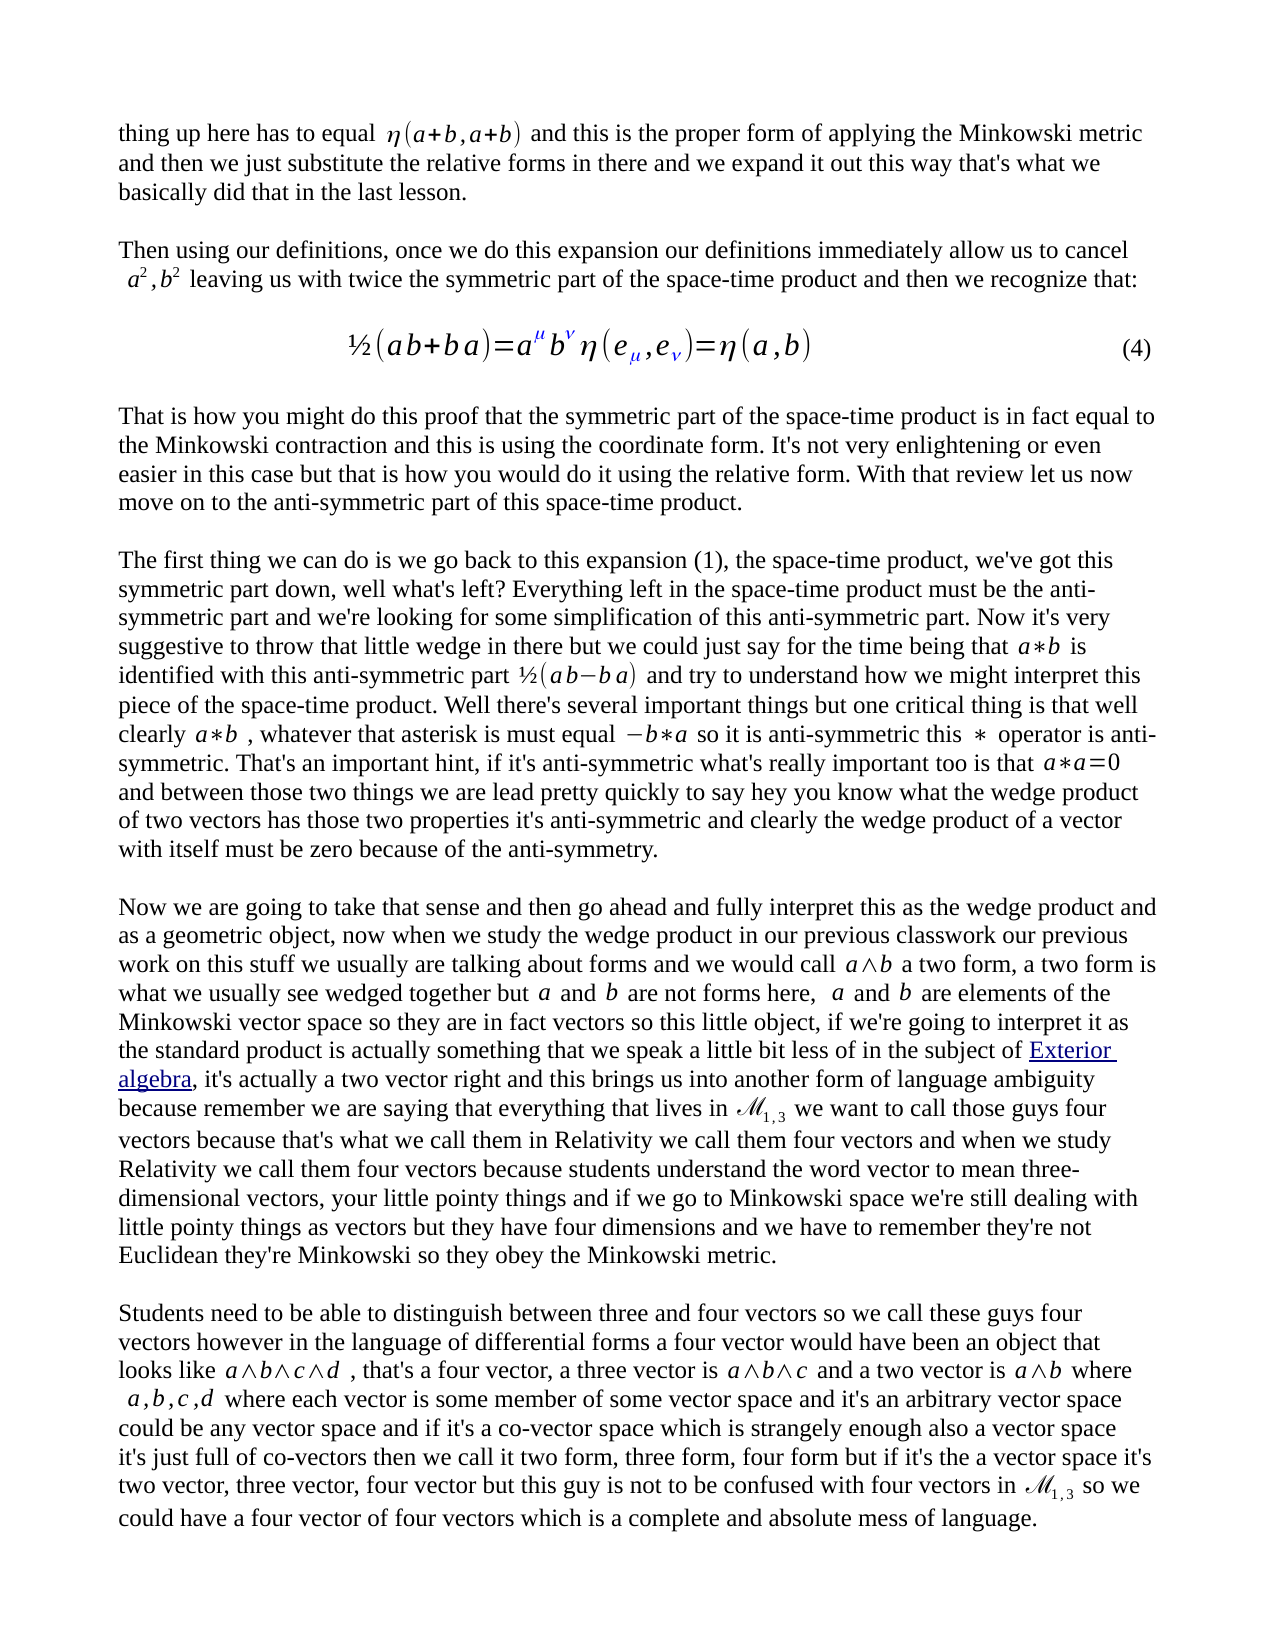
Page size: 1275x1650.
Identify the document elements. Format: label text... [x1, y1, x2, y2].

table_header (4) [1041, 322, 1157, 372]
text The first thing we can do is we go back to this expansion (1), the space-time product, we've got this symmetric part down, well what's left? Everything left in the space-time product must be the anti-symmetric part and we're looking for some simplification of this anti-symmetric part. Now it's very suggestive to throw that little wedge in there but we could just say for the time being thatis identified with this anti-symmetric partand try to understand how we might interpret this piece of the space-time product. Well there's several important things but one critical thing is that well clearly, whatever that asterisk is must equalso it is anti-symmetric thisoperator is anti-symmetric. That's an important hint, if it's anti-symmetric what's really important too is thatand between those two things we are lead pretty quickly to say hey you know what the wedge product of two vectors has those two properties it's anti-symmetric and clearly the wedge product of a vector with itself must be zero because of the anti-symmetry. [118, 545, 1157, 863]
text thing up here has to equaland this is the proper form of applying the Minkowski metric and then we just substitute the relative forms in there and we expand it out this way that's what we basically did that in the last lesson. [118, 118, 1157, 206]
text Students need to be able to distinguish between three and four vectors so we call these guys four vectors however in the language of differential forms a four vector would have been an object that looks like, that's a four vector, a three vector isand a two vector iswherewhere each vector is some member of some vector space and it's an arbitrary vector space could be any vector space and if it's a co-vector space which is strangely enough also a vector space [118, 1298, 1157, 1442]
text Now we are going to take that sense and then go ahead and fully interpret this as the wedge product and as a geometric object, now when we study the wedge product in our previous classwork our previous work on this stuff we usually are talking about forms and we would calla two form, a two form is what we usually see wedged together butandare not forms here, andare elements of the [118, 892, 1157, 1007]
table_header [118, 322, 1041, 372]
text Then using our definitions, once we do this expansion our definitions immediately allow us to cancel leaving us with twice the symmetric part of the space-time product and then we recognize that: [118, 235, 1157, 293]
text Minkowski vector space so they are in fact vectors so this little object, if we're going to interpret it as the standard product is actually something that we speak a little bit less of in the subject of Exterior algebra, it's actually a two vector right and this brings us into another form of language ambiguity because remember we are saying that everything that lives inwe want to call those guys four vectors because that's what we call them in Relativity we call them four vectors and when we study Relativity we call them four vectors because students understand the word vector to mean three-dimensional vectors, your little pointy things and if we go to Minkowski space we're still dealing with little pointy things as vectors but they have four dimensions and we have to remember they're not Euclidean they're Minkowski so they obey the Minkowski metric. [118, 1007, 1157, 1269]
text That is how you might do this proof that the symmetric part of the space-time product is in fact equal to the Minkowski contraction and this is using the coordinate form. It's not very enlightening or even easier in this case but that is how you would do it using the relative form. With that review let us now move on to the anti-symmetric part of this space-time product. [118, 401, 1157, 516]
text it's just full of co-vectors then we call it two form, three form, four form but if it's the a vector space it's two vector, three vector, four vector but this guy is not to be confused with four vectors inso we could have a four vector of four vectors which is a complete and absolute mess of language. [118, 1442, 1157, 1531]
